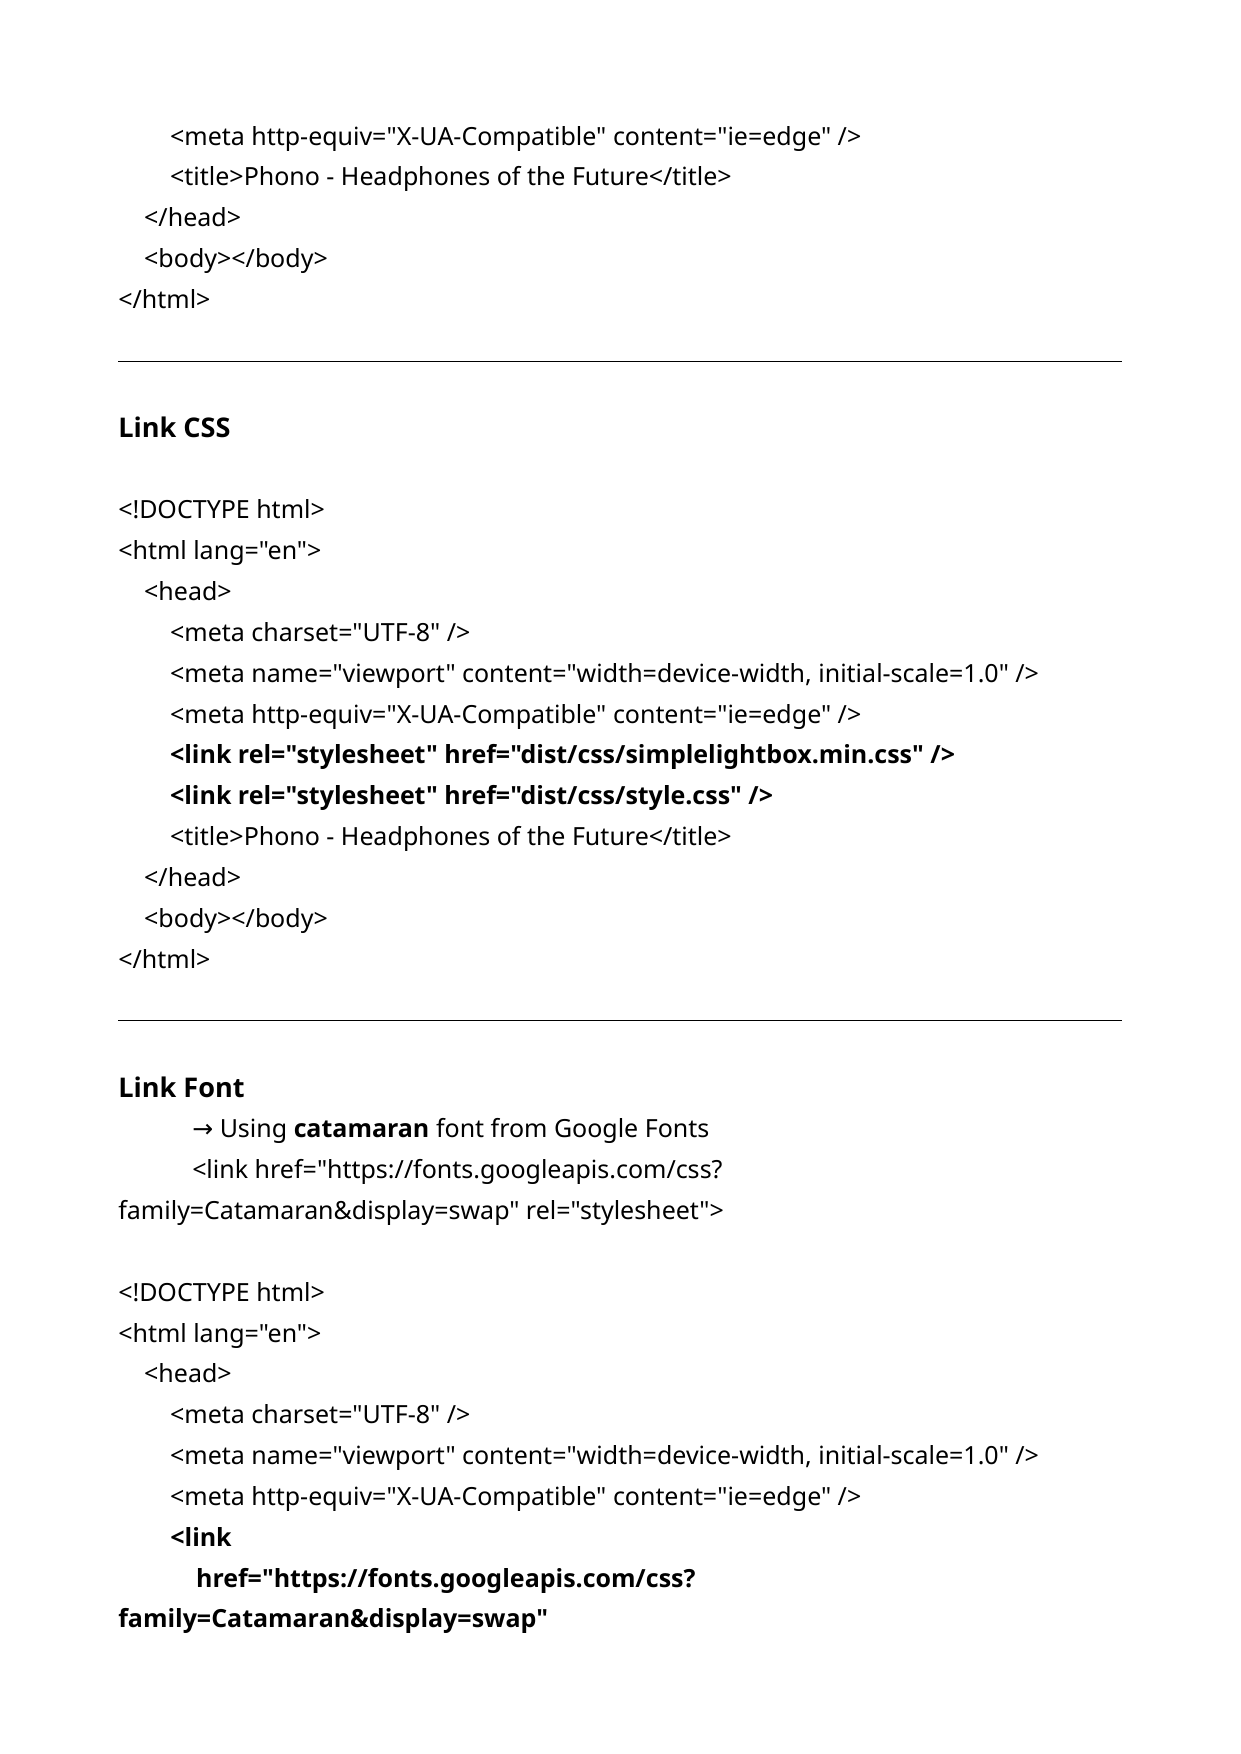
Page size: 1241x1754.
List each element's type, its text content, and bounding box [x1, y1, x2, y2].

subtitle Link Font [118, 1068, 1122, 1105]
text <html lang="en"> [118, 533, 1122, 567]
text <link href="https://fonts.googleapis.com/css?family=Catamaran&display=swap" rel="stylesheet"> [118, 1152, 1122, 1227]
text <!DOCTYPE html> [118, 492, 1122, 526]
text <meta charset="UTF-8" /> [118, 614, 1122, 649]
text href="https://fonts.googleapis.com/css?family=Catamaran&display=swap" [118, 1560, 1122, 1635]
text </head> [118, 200, 1122, 234]
text <!DOCTYPE html> [118, 1274, 1122, 1308]
text <link rel="stylesheet" href="dist/css/simplelightbox.min.css" /> [118, 737, 1122, 771]
text <body></body> [118, 241, 1122, 275]
text <meta charset="UTF-8" /> [118, 1397, 1122, 1431]
text <link [118, 1519, 1122, 1553]
text </html> [118, 941, 1122, 975]
text <head> [118, 1356, 1122, 1390]
text <meta http-equiv="X-UA-Compatible" content="ie=edge" /> [118, 118, 1122, 152]
text → Using catamaran font from Google Fonts [118, 1111, 1122, 1145]
text <link rel="stylesheet" href="dist/css/style.css" /> [118, 778, 1122, 812]
text <meta http-equiv="X-UA-Compatible" content="ie=edge" /> [118, 696, 1122, 730]
text <meta name="viewport" content="width=device-width, initial-scale=1.0" /> [118, 1438, 1122, 1472]
subtitle Link CSS [118, 408, 1122, 445]
text </head> [118, 859, 1122, 894]
text <title>Phono - Headphones of the Future</title> [118, 819, 1122, 853]
text <meta http-equiv="X-UA-Compatible" content="ie=edge" /> [118, 1478, 1122, 1513]
text <body></body> [118, 900, 1122, 934]
text <title>Phono - Headphones of the Future</title> [118, 159, 1122, 193]
text </html> [118, 281, 1122, 316]
text <html lang="en"> [118, 1315, 1122, 1349]
text <head> [118, 574, 1122, 608]
text <meta name="viewport" content="width=device-width, initial-scale=1.0" /> [118, 655, 1122, 689]
